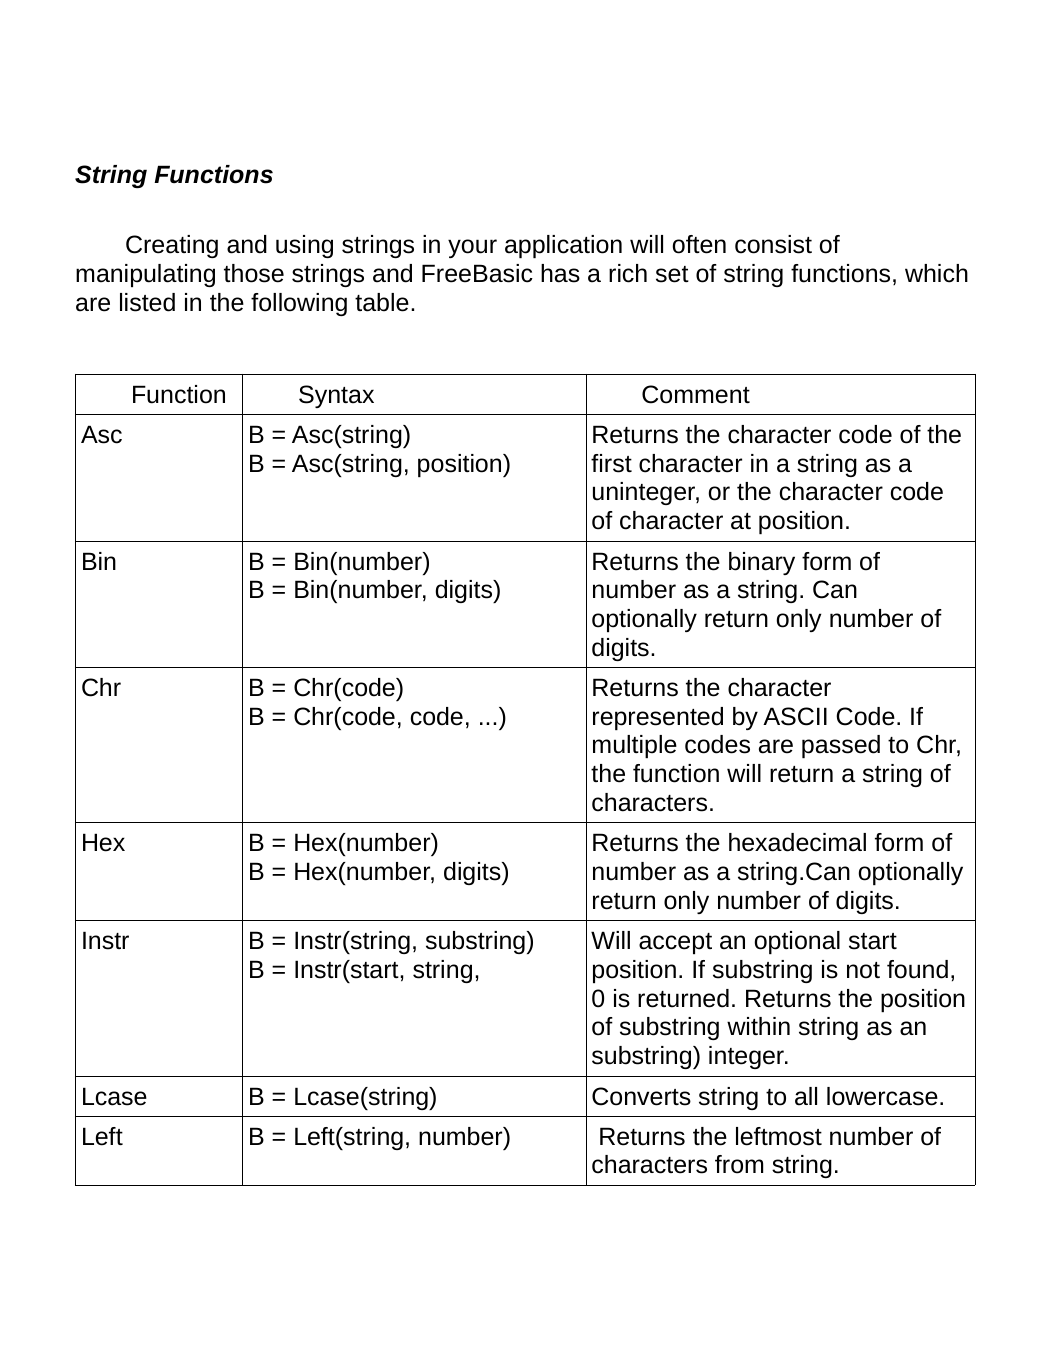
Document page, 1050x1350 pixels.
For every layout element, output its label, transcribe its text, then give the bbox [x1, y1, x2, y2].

table_cell B = Left(string, number) [243, 1117, 586, 1185]
table_cell Returns the hexadecimal form of number as a string.Can optionally return only number of digits. [587, 823, 975, 920]
text Creating and using strings in your application will often consist of manipulating those strings and FreeBasic has a rich set of string functions, which are listed in the following table. [75, 230, 975, 316]
subtitle String Functions [75, 160, 975, 189]
table_cell Returns the character code of the first character in a string as a uninteger, or the character code of character at position. [587, 415, 975, 541]
table_cell Chr [76, 668, 242, 822]
table_cell B = Bin(number) B = Bin(number, digits) [243, 542, 586, 667]
table_cell Hex [76, 823, 242, 920]
table_cell Bin [76, 542, 242, 667]
table_header Syntax [243, 375, 586, 414]
table_cell Returns the character represented by ASCII Code. If multiple codes are passed to Chr, the function will return a string of characters. [587, 668, 975, 822]
table_cell Instr [76, 921, 242, 1076]
table_cell B = Instr(string, substring) B = Instr(start, string, [243, 921, 586, 1076]
table_cell Left [76, 1117, 242, 1185]
table_cell Lcase [76, 1077, 242, 1116]
table_cell B = Asc(string) B = Asc(string, position) [243, 415, 586, 541]
table_header Comment [587, 375, 975, 414]
table_cell B = Hex(number) B = Hex(number, digits) [243, 823, 586, 920]
table_cell B = Lcase(string) [243, 1077, 586, 1116]
table_cell Returns the leftmost number of characters from string. [587, 1117, 975, 1185]
table_header Function [76, 375, 242, 414]
table_cell Asc [76, 415, 242, 541]
table_cell B = Chr(code) B = Chr(code, code, ...) [243, 668, 586, 822]
table_cell Returns the binary form of number as a string. Can optionally return only number of digits. [587, 542, 975, 667]
table_cell Converts string to all lowercase. [587, 1077, 975, 1116]
table_cell Will accept an optional start position. If substring is not found, 0 is returned. Returns the position of substring within string as an substring) integer. [587, 921, 975, 1076]
